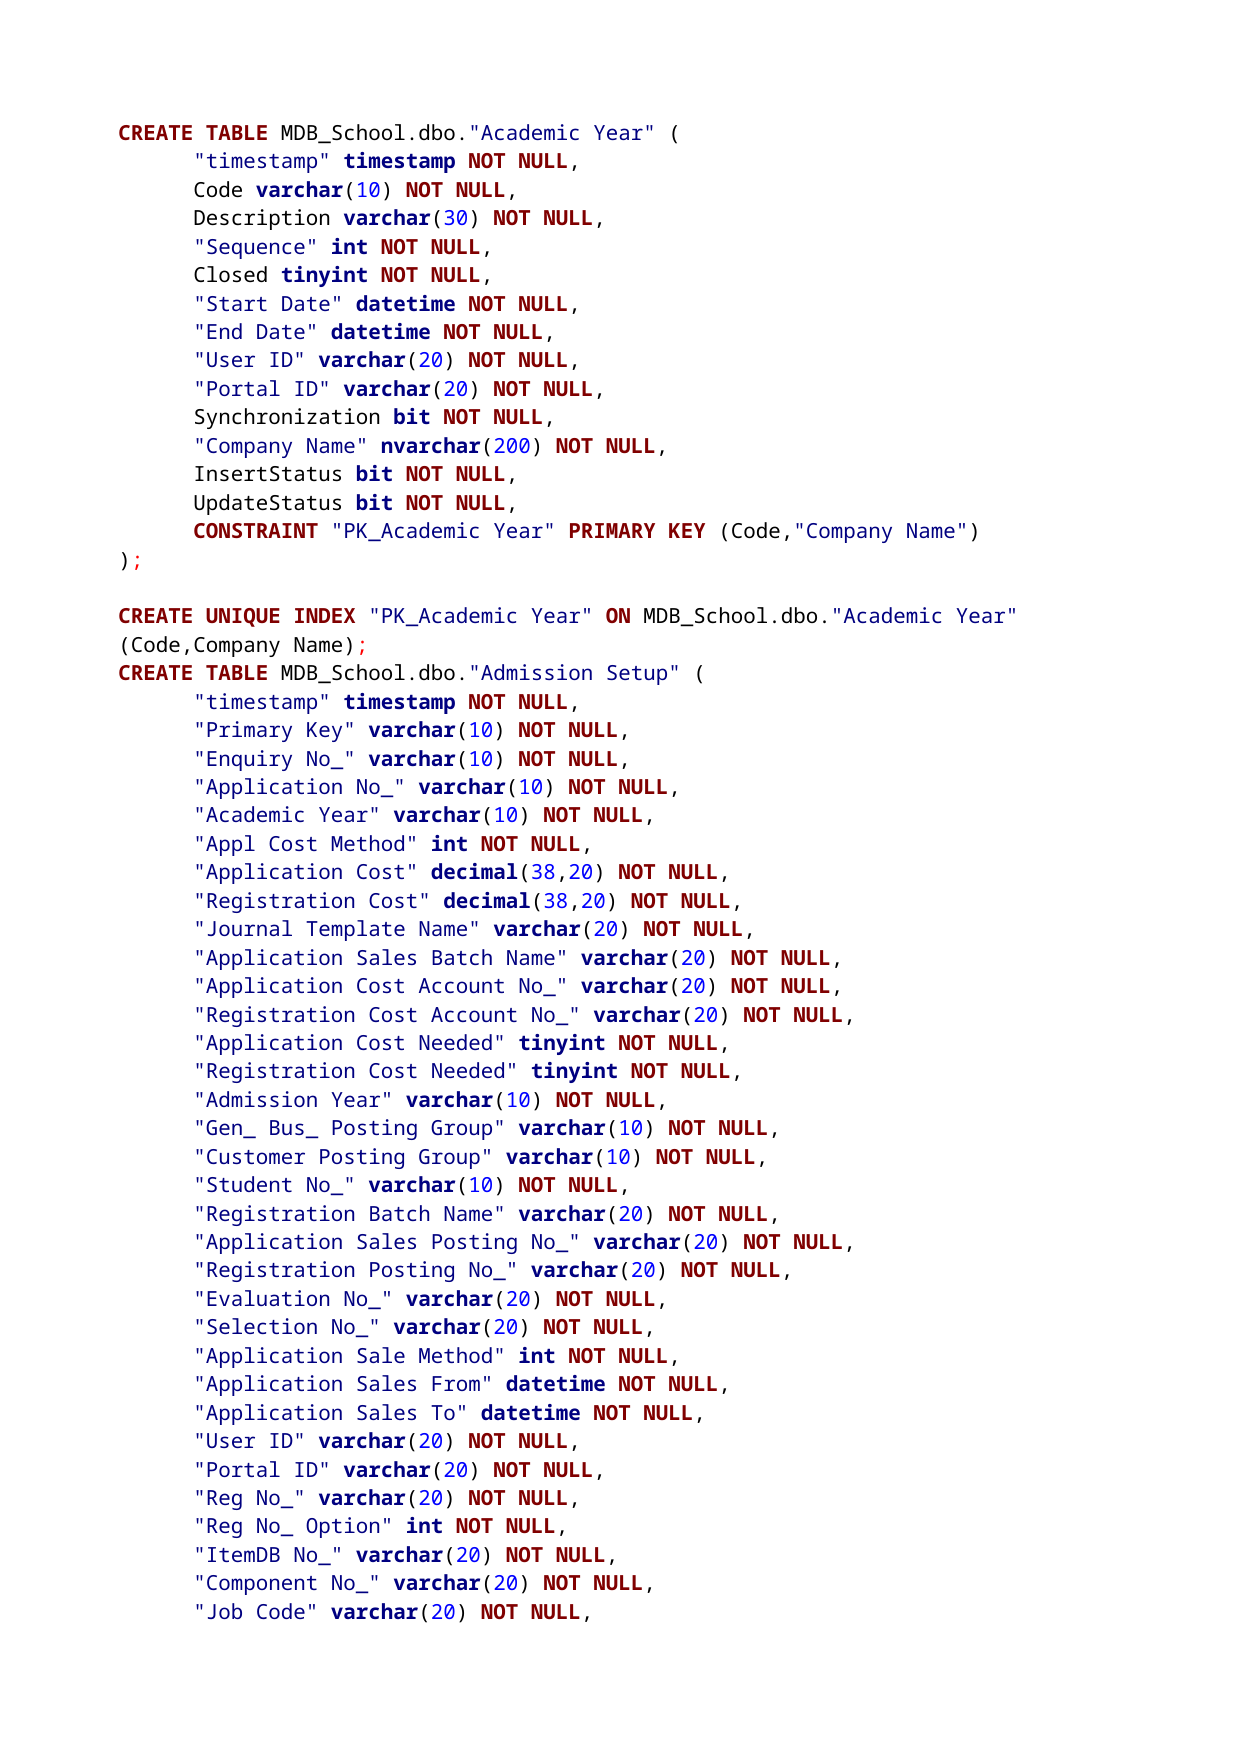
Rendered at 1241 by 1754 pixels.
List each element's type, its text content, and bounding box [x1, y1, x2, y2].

text "Application Sale Method" int NOT NULL, [118, 1341, 1122, 1369]
text UpdateStatus bit NOT NULL, [118, 488, 1122, 516]
text "Registration Cost" decimal(38,20) NOT NULL, [118, 886, 1122, 914]
text "Application No_" varchar(10) NOT NULL, [118, 772, 1122, 801]
text "timestamp" timestamp NOT NULL, [118, 147, 1122, 175]
text "User ID" varchar(20) NOT NULL, [118, 1426, 1122, 1455]
text "Job Code" varchar(20) NOT NULL, [118, 1597, 1122, 1625]
text "Application Cost Account No_" varchar(20) NOT NULL, [118, 971, 1122, 1000]
text "Registration Cost Account No_" varchar(20) NOT NULL, [118, 1000, 1122, 1028]
text "User ID" varchar(20) NOT NULL, [118, 346, 1122, 374]
text "Primary Key" varchar(10) NOT NULL, [118, 715, 1122, 744]
text "Portal ID" varchar(20) NOT NULL, [118, 374, 1122, 402]
text Synchronization bit NOT NULL, [118, 402, 1122, 431]
text CONSTRAINT "PK_Academic Year" PRIMARY KEY (Code,"Company Name") [118, 516, 1122, 545]
text "Application Sales Batch Name" varchar(20) NOT NULL, [118, 943, 1122, 971]
text "Application Sales Posting No_" varchar(20) NOT NULL, [118, 1227, 1122, 1256]
text "Customer Posting Group" varchar(10) NOT NULL, [118, 1142, 1122, 1170]
text "Registration Posting No_" varchar(20) NOT NULL, [118, 1256, 1122, 1284]
text "Reg No_" varchar(20) NOT NULL, [118, 1483, 1122, 1512]
text Description varchar(30) NOT NULL, [118, 203, 1122, 232]
text "Gen_ Bus_ Posting Group" varchar(10) NOT NULL, [118, 1113, 1122, 1142]
text CREATE UNIQUE INDEX "PK_Academic Year" ON MDB_School.dbo."Academic Year" (Code,Company Name); [118, 602, 1122, 658]
text "Evaluation No_" varchar(20) NOT NULL, [118, 1284, 1122, 1312]
text "Journal Template Name" varchar(20) NOT NULL, [118, 914, 1122, 943]
text "Registration Batch Name" varchar(20) NOT NULL, [118, 1199, 1122, 1227]
text "Application Cost" decimal(38,20) NOT NULL, [118, 857, 1122, 886]
text InsertStatus bit NOT NULL, [118, 459, 1122, 488]
text "Student No_" varchar(10) NOT NULL, [118, 1170, 1122, 1199]
text CREATE TABLE MDB_School.dbo."Admission Setup" ( [118, 658, 1122, 687]
text "Company Name" nvarchar(200) NOT NULL, [118, 431, 1122, 459]
text "ItemDB No_" varchar(20) NOT NULL, [118, 1540, 1122, 1568]
text "Application Sales To" datetime NOT NULL, [118, 1398, 1122, 1426]
text "Admission Year" varchar(10) NOT NULL, [118, 1085, 1122, 1113]
text "Start Date" datetime NOT NULL, [118, 289, 1122, 317]
text Code varchar(10) NOT NULL, [118, 175, 1122, 203]
text "Sequence" int NOT NULL, [118, 232, 1122, 260]
text "Application Cost Needed" tinyint NOT NULL, [118, 1028, 1122, 1057]
text "timestamp" timestamp NOT NULL, [118, 687, 1122, 715]
text "Registration Cost Needed" tinyint NOT NULL, [118, 1057, 1122, 1085]
text "Application Sales From" datetime NOT NULL, [118, 1369, 1122, 1398]
text "Enquiry No_" varchar(10) NOT NULL, [118, 744, 1122, 772]
text CREATE TABLE MDB_School.dbo."Academic Year" ( [118, 118, 1122, 147]
text "Reg No_ Option" int NOT NULL, [118, 1512, 1122, 1540]
text "Portal ID" varchar(20) NOT NULL, [118, 1455, 1122, 1483]
text ); [118, 545, 1122, 573]
text "Appl Cost Method" int NOT NULL, [118, 829, 1122, 857]
text Closed tinyint NOT NULL, [118, 260, 1122, 289]
text "Academic Year" varchar(10) NOT NULL, [118, 801, 1122, 829]
text "Component No_" varchar(20) NOT NULL, [118, 1568, 1122, 1597]
text "Selection No_" varchar(20) NOT NULL, [118, 1312, 1122, 1341]
text "End Date" datetime NOT NULL, [118, 317, 1122, 346]
